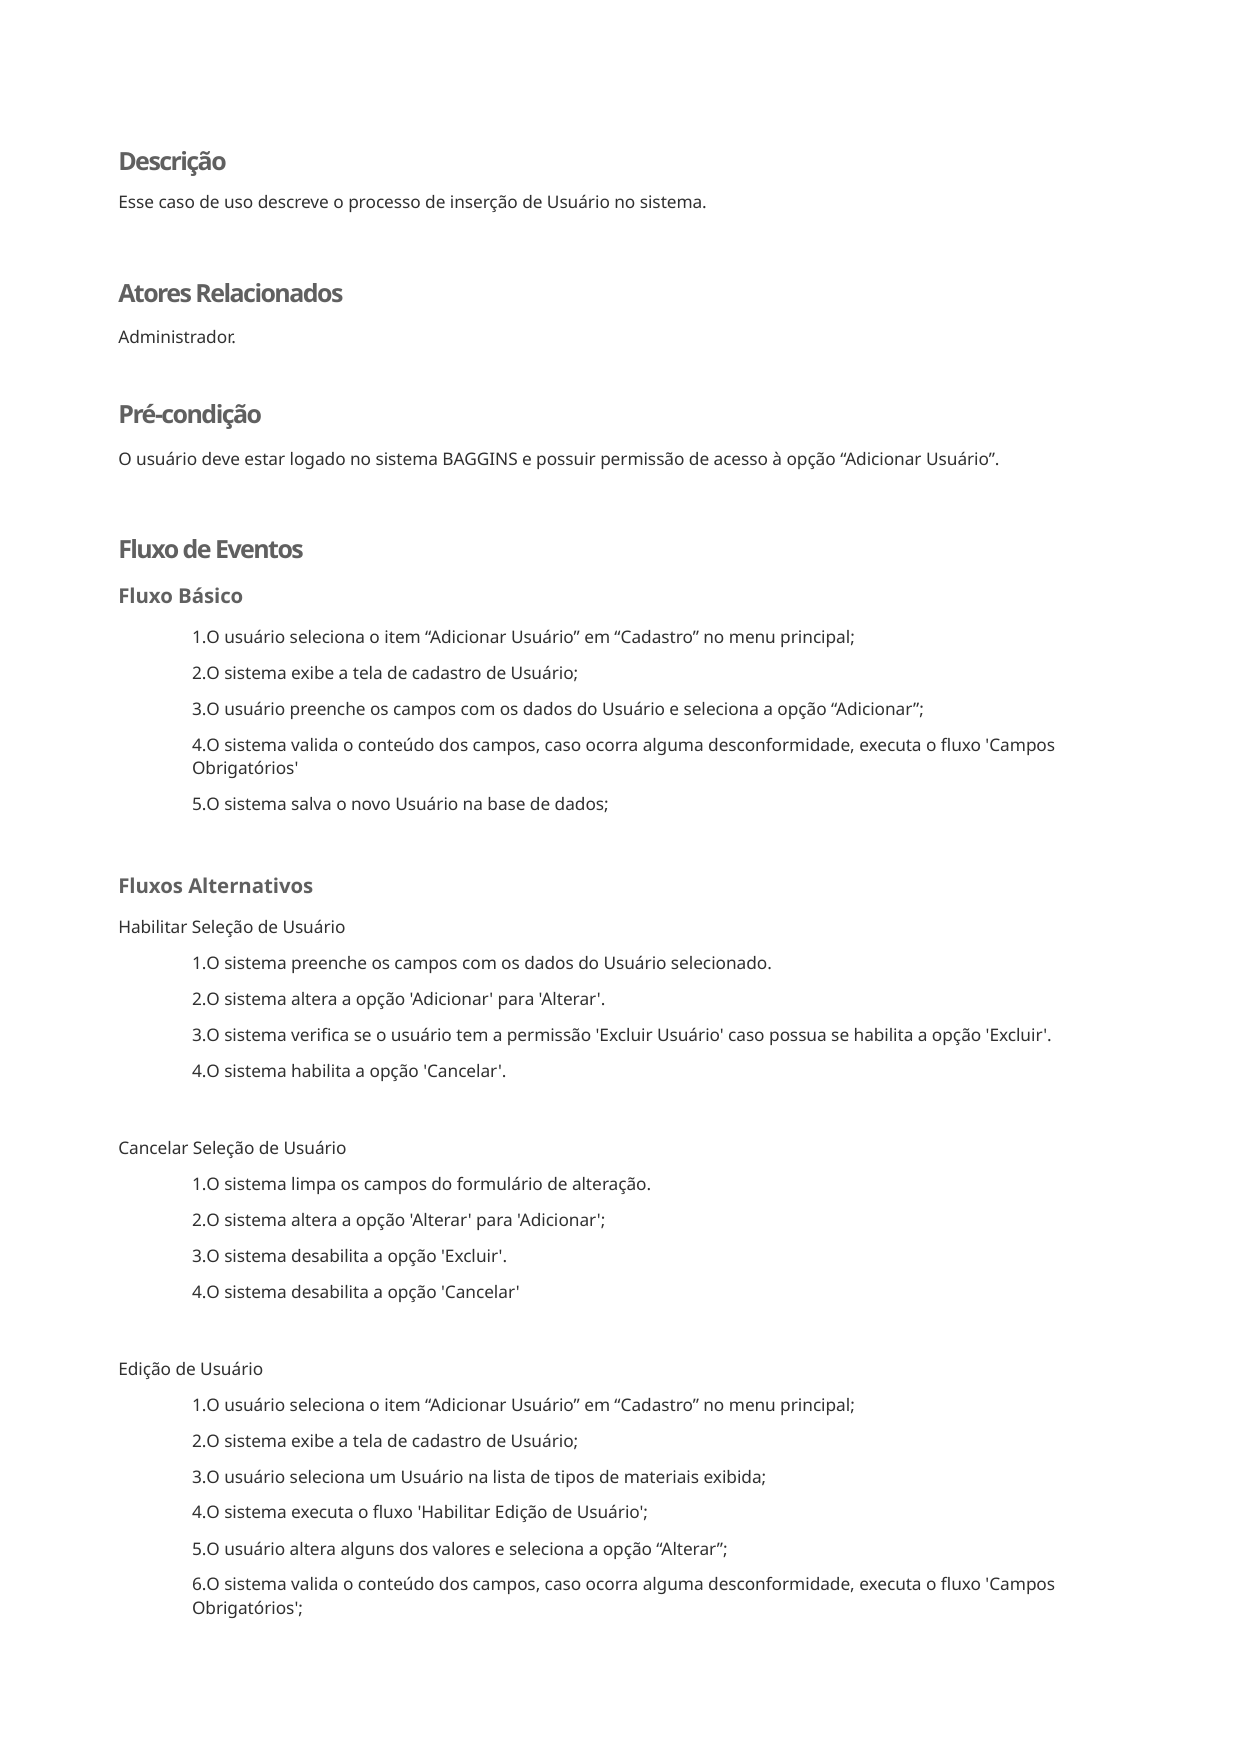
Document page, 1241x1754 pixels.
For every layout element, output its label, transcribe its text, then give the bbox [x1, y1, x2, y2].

text Administrador. [118, 325, 1122, 348]
list O sistema desabilita a opção 'Excluir'. [118, 1244, 1122, 1267]
text Cancelar Seleção de Usuário [118, 1136, 1122, 1159]
subtitle Pré-condição [118, 397, 1122, 431]
list O sistema habilita a opção 'Cancelar'. [118, 1059, 1122, 1082]
list O sistema verifica se o usuário tem a permissão 'Excluir Usuário' caso possua se habilita a opção 'Excluir'. [118, 1023, 1122, 1046]
list O sistema salva o novo Usuário na base de dados; [118, 792, 1122, 816]
list O sistema valida o conteúdo dos campos, caso ocorra alguma desconformidade, executa o fluxo 'Campos Obrigatórios' [118, 733, 1122, 780]
subtitle Descrição [118, 143, 1122, 177]
text Habilitar Seleção de Usuário [118, 915, 1122, 938]
list O sistema altera a opção 'Alterar' para 'Adicionar'; [118, 1208, 1122, 1231]
list O usuário seleciona um Usuário na lista de tipos de materiais exibida; [118, 1465, 1122, 1488]
text Esse caso de uso descreve o processo de inserção de Usuário no sistema. [118, 190, 1122, 213]
list O sistema executa o fluxo 'Habilitar Edição de Usuário'; [118, 1501, 1122, 1524]
list O usuário preenche os campos com os dados do Usuário e seleciona a opção “Adicionar”; [118, 697, 1122, 721]
list O usuário seleciona o item “Adicionar Usuário” em “Cadastro” no menu principal; [118, 1393, 1122, 1416]
subtitle Fluxo de Eventos [118, 532, 1122, 566]
text Edição de Usuário [118, 1357, 1122, 1380]
list O usuário seleciona o item “Adicionar Usuário” em “Cadastro” no menu principal; [118, 625, 1122, 649]
list O sistema valida o conteúdo dos campos, caso ocorra alguma desconformidade, executa o fluxo 'Campos Obrigatórios'; [118, 1572, 1122, 1619]
list O usuário altera alguns dos valores e seleciona a opção “Alterar”; [118, 1537, 1122, 1560]
list O sistema altera a opção 'Adicionar' para 'Alterar'. [118, 987, 1122, 1010]
text O usuário deve estar logado no sistema BAGGINS e possuir permissão de acesso à opção “Adicionar Usuário”. [118, 447, 1122, 470]
subtitle Fluxo Básico [118, 582, 1122, 609]
list O sistema exibe a tela de cadastro de Usuário; [118, 1429, 1122, 1452]
subtitle Atores Relacionados [118, 275, 1122, 309]
list O sistema limpa os campos do formulário de alteração. [118, 1172, 1122, 1195]
list O sistema exibe a tela de cadastro de Usuário; [118, 661, 1122, 684]
list O sistema preenche os campos com os dados do Usuário selecionado. [118, 951, 1122, 974]
list O sistema desabilita a opção 'Cancelar' [118, 1280, 1122, 1303]
subtitle Fluxos Alternativos [118, 872, 1122, 899]
